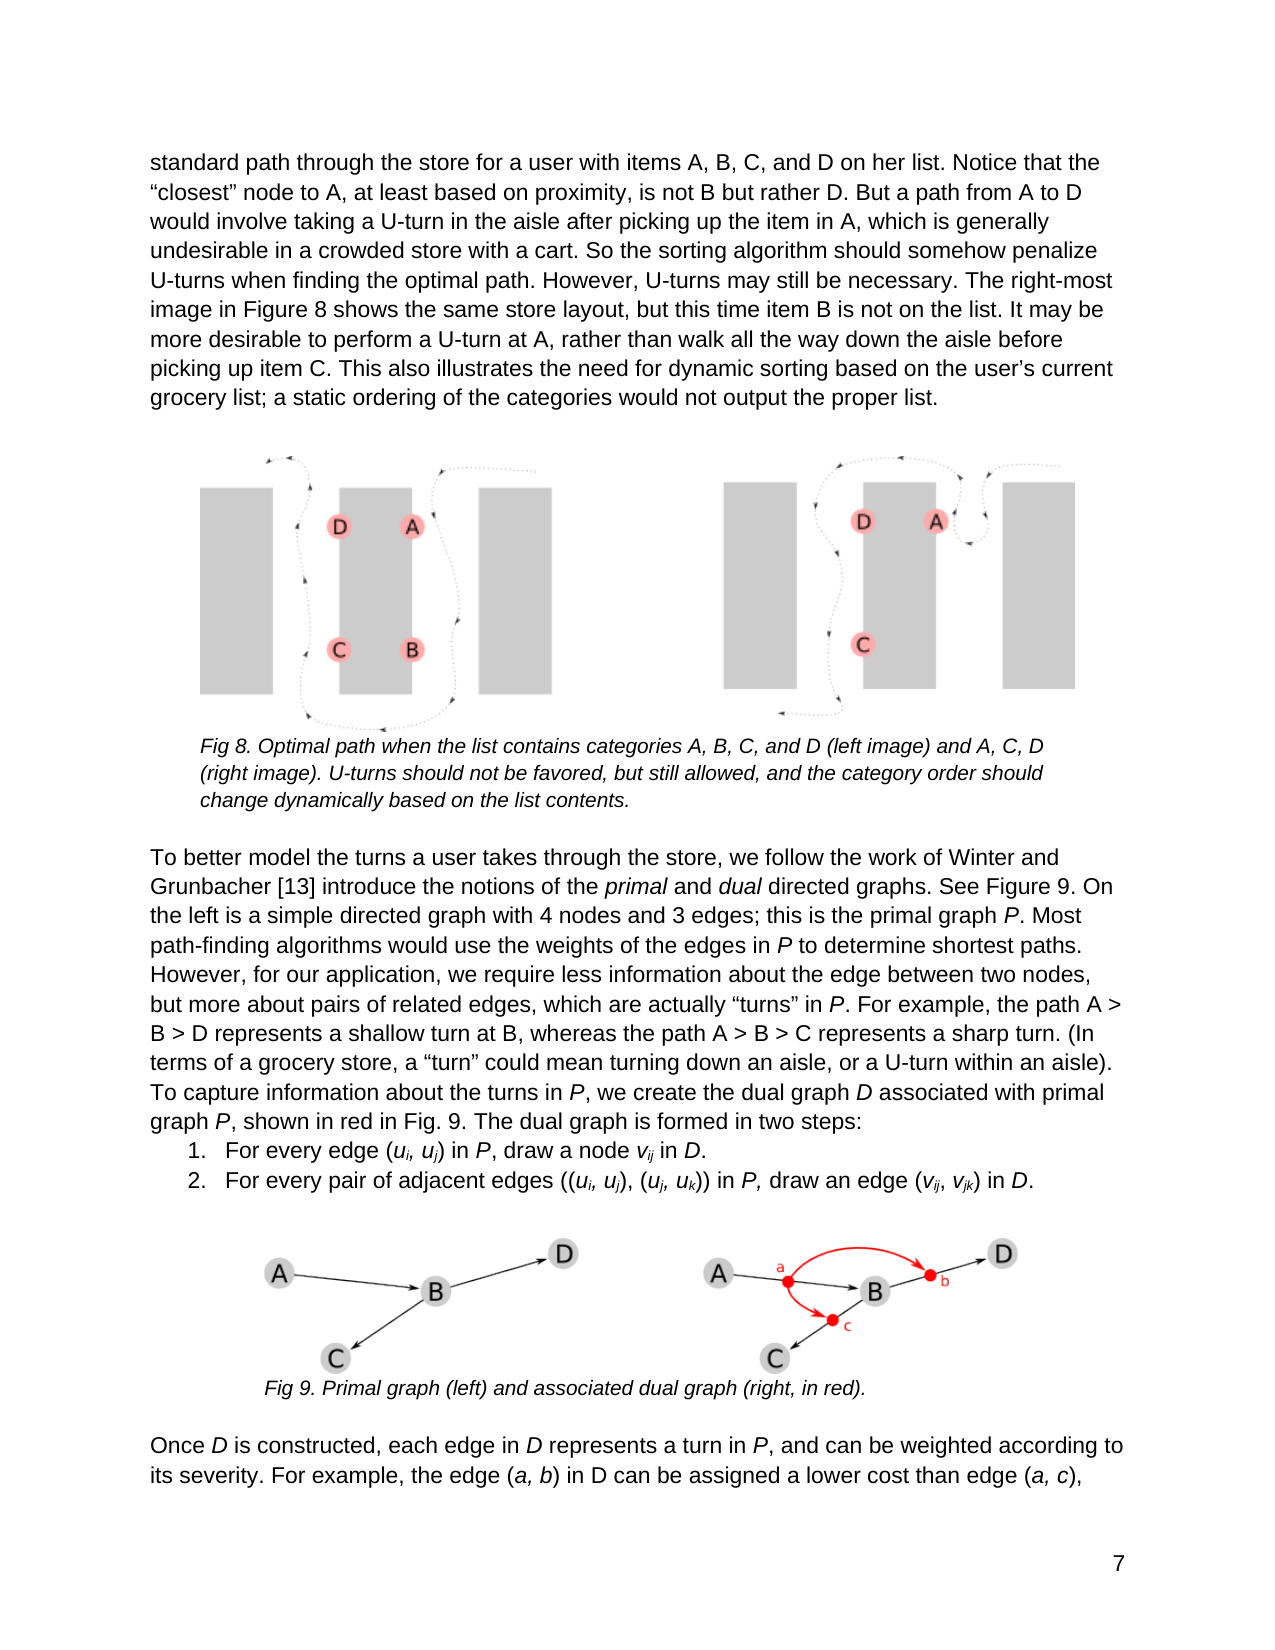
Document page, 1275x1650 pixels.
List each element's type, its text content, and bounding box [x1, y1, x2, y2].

text standard path through the store for a user with items A, B, C, and D on her list. Notice that the “closest” node to A, at least based on proximity, is not B but rather D. But a path from A to D would involve taking a U-turn in the aisle after picking up the item in A, which is generally undesirable in a crowded store with a cart. So the sorting algorithm should somehow penalize U-turns when finding the optimal path. However, U-turns may still be necessary. The right-most image in Figure 8 shows the same store layout, but this time item B is not on the list. It may be more desirable to perform a U-turn at A, rather than walk all the way down the aisle before picking up item C. This also illustrates the need for dynamic sorting based on the user’s current grocery list; a static ordering of the categories would not output the proper list. [150, 150, 1125, 411]
text Fig 9. Primal graph (left) and associated dual graph (right, in red). [264, 1374, 1017, 1400]
list For every pair of adjacent edges ((ui, uj), (uj, uk)) in P, draw an edge (vij, vjk) in D. [187, 1168, 1125, 1193]
text Once D is constructed, each edge in D represents a turn in P, and can be weighted according to its severity. For example, the edge (a, b) in D can be assigned a lower cost than edge (a, c), [150, 1433, 1125, 1488]
list For every edge (ui, uj) in P, draw a node vij in D. [187, 1138, 1125, 1164]
picture [200, 456, 1076, 732]
picture [264, 1238, 1018, 1374]
text To better model the turns a user takes through the store, we follow the work of Winter and Grunbacher [13] introduce the notions of the primal and dual directed graphs. See Figure 9. On the left is a simple directed graph with 4 nodes and 3 edges; this is the primal graph P. Most path-finding algorithms would use the weights of the edges in P to determine shortest paths. However, for our application, we require less information about the edge between two nodes, but more about pairs of related edges, which are actually “turns” in P. For example, the path A > B > D represents a shallow turn at B, whereas the path A > B > C represents a sharp turn. (In terms of a grocery store, a “turn” could mean turning down an aisle, or a U-turn within an aisle). To capture information about the turns in P, we create the dual graph D associated with primal graph P, shown in red in Fig. 9. The dual graph is formed in two steps: [150, 844, 1125, 1134]
text Fig 8. Optimal path when the list contains categories A, B, C, and D (left image) and A, C, D (right image). U-turns should not be favored, but still allowed, and the category order should change dynamically based on the list contents. [200, 732, 1075, 811]
